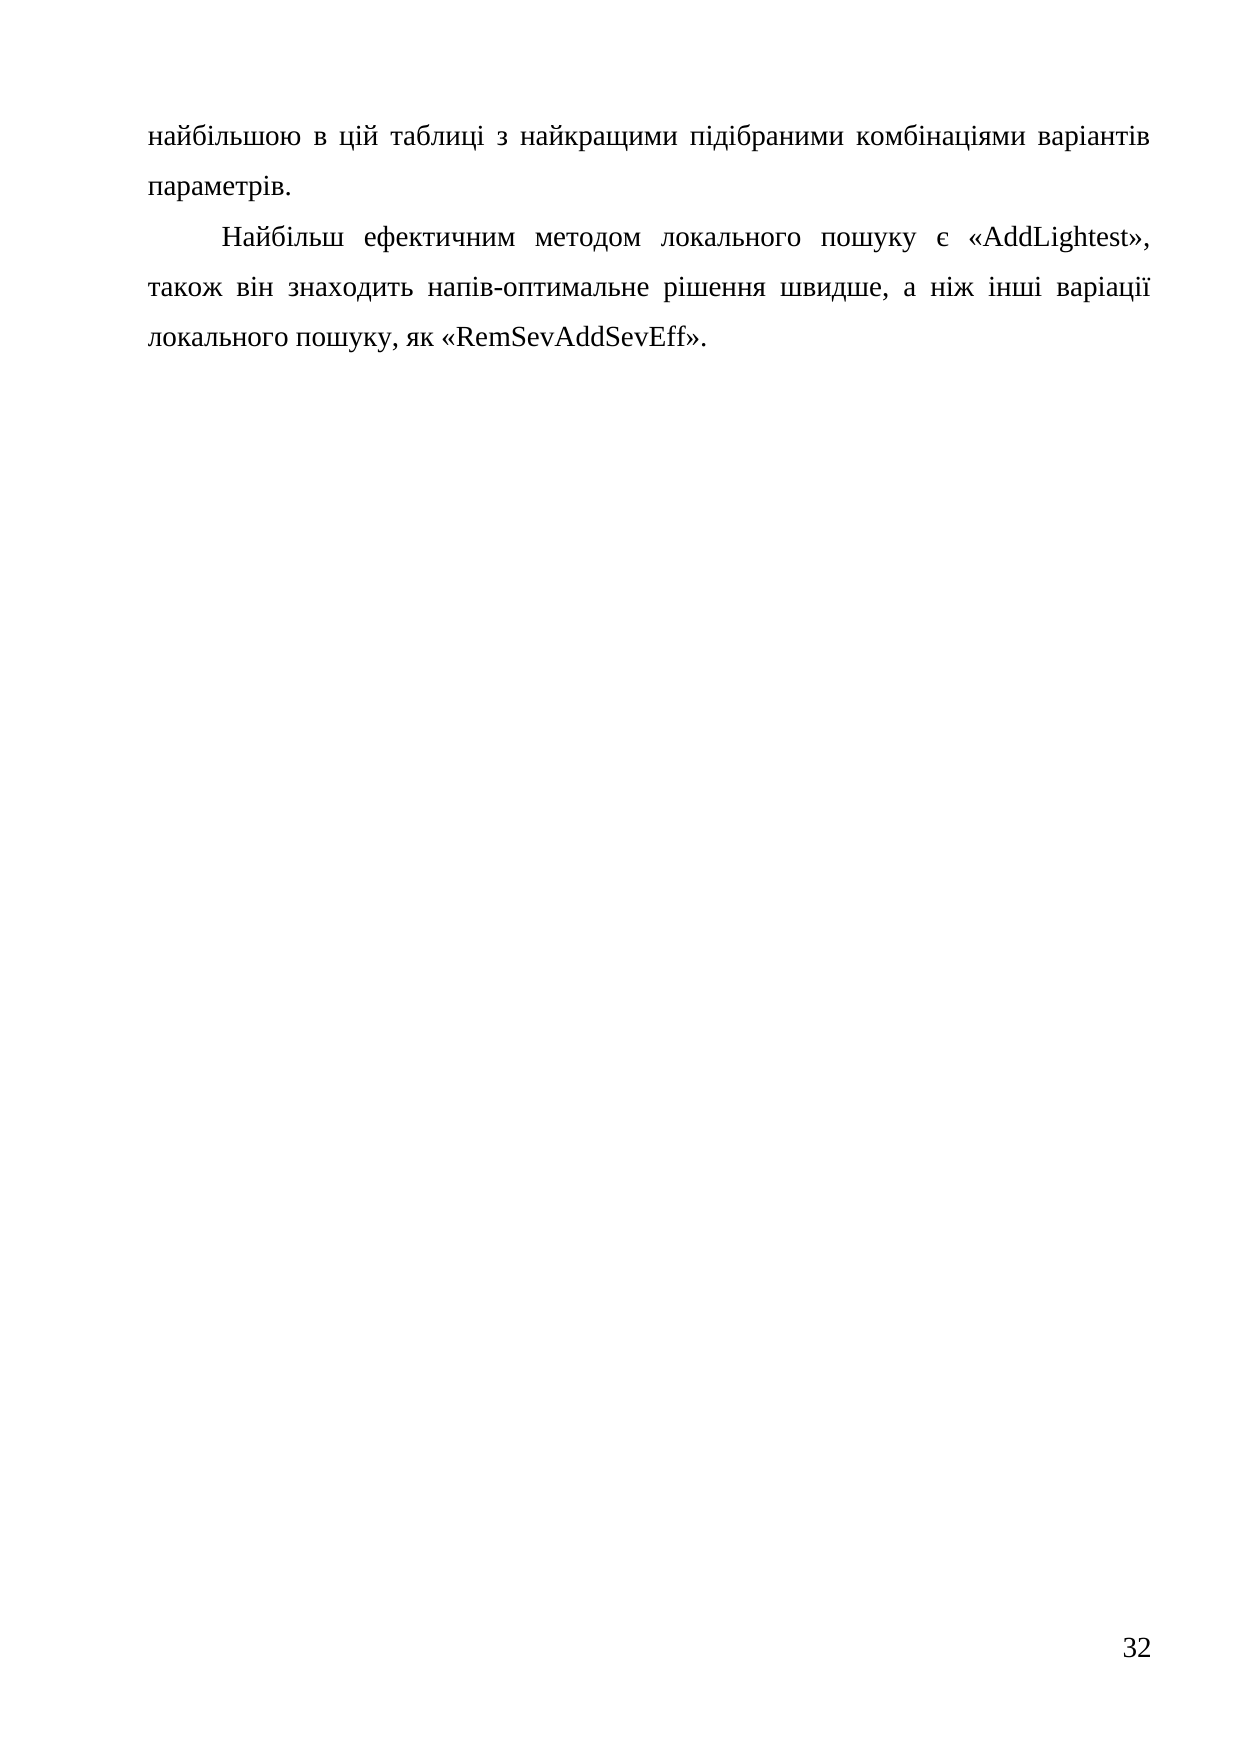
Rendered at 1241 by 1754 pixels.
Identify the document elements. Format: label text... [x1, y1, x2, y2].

text Найбільш ефектичним методом локального пошуку є «AddLightest», також він знаходить напів-оптимальне рішення швидше, а ніж інші варіації локального пошуку, як «RemSevAddSevEff». [148, 219, 1152, 353]
text найбільшою в цій таблиці з найкращими підібраними комбінаціями варіантів параметрів. [148, 118, 1152, 202]
